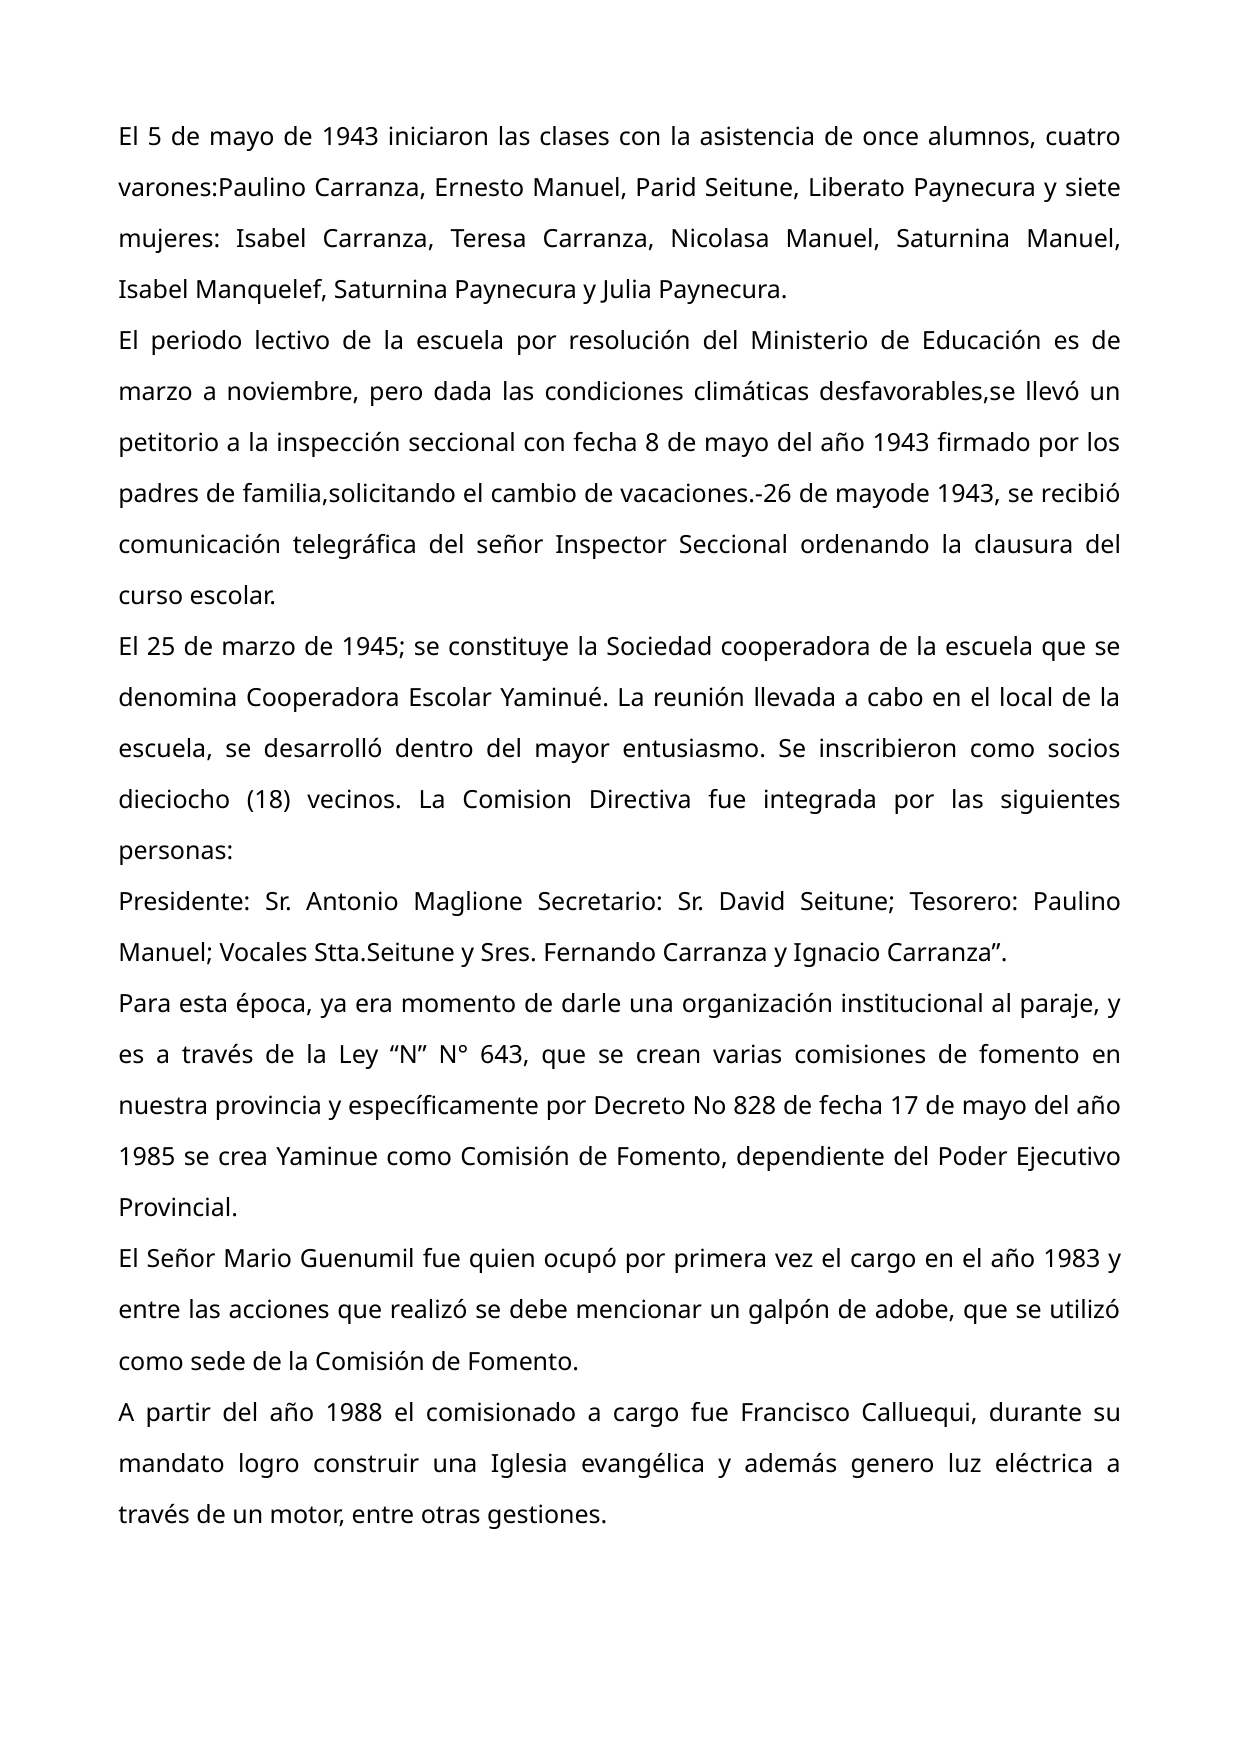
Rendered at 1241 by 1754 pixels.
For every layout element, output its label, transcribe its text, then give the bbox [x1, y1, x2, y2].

text Para esta época, ya era momento de darle una organización institucional al paraje, y es a través de la Ley “N” N° 643, que se crean varias comisiones de fomento en nuestra provincia y específicamente por Decreto No 828 de fecha 17 de mayo del año 1985 se crea Yaminue como Comisión de Fomento, dependiente del Poder Ejecutivo Provincial. [118, 986, 1122, 1224]
text El Señor Mario Guenumil fue quien ocupó por primera vez el cargo en el año 1983 y entre las acciones que realizó se debe mencionar un galpón de adobe, que se utilizó como sede de la Comisión de Fomento. [118, 1241, 1122, 1377]
text El 5 de mayo de 1943 iniciaron las clases con la asistencia de once alumnos, cuatro varones:Paulino Carranza, Ernesto Manuel, Parid Seitune, Liberato Paynecura y siete mujeres: Isabel Carranza, Teresa Carranza, Nicolasa Manuel, Saturnina Manuel, Isabel Manquelef, Saturnina Paynecura y Julia Paynecura. [118, 118, 1122, 305]
text El periodo lectivo de la escuela por resolución del Ministerio de Educación es de marzo a noviembre, pero dada las condiciones climáticas desfavorables,se llevó un petitorio a la inspección seccional con fecha 8 de mayo del año 1943 firmado por los padres de familia,solicitando el cambio de vacaciones.-26 de mayode 1943, se recibió comunicación telegráfica del señor Inspector Seccional ordenando la clausura del curso escolar. [118, 322, 1122, 612]
text Presidente: Sr. Antonio Maglione Secretario: Sr. David Seitune; Tesorero: Paulino Manuel; Vocales Stta.Seitune y Sres. Fernando Carranza y Ignacio Carranza”. [118, 884, 1122, 969]
text A partir del año 1988 el comisionado a cargo fue Francisco Calluequi, durante su mandato logro construir una Iglesia evangélica y además genero luz eléctrica a través de un motor, entre otras gestiones. [118, 1394, 1122, 1530]
text El 25 de marzo de 1945; se constituye la Sociedad cooperadora de la escuela que se denomina Cooperadora Escolar Yaminué. La reunión llevada a cabo en el local de la escuela, se desarrolló dentro del mayor entusiasmo. Se inscribieron como socios dieciocho (18) vecinos. La Comision Directiva fue integrada por las siguientes personas: [118, 628, 1122, 867]
